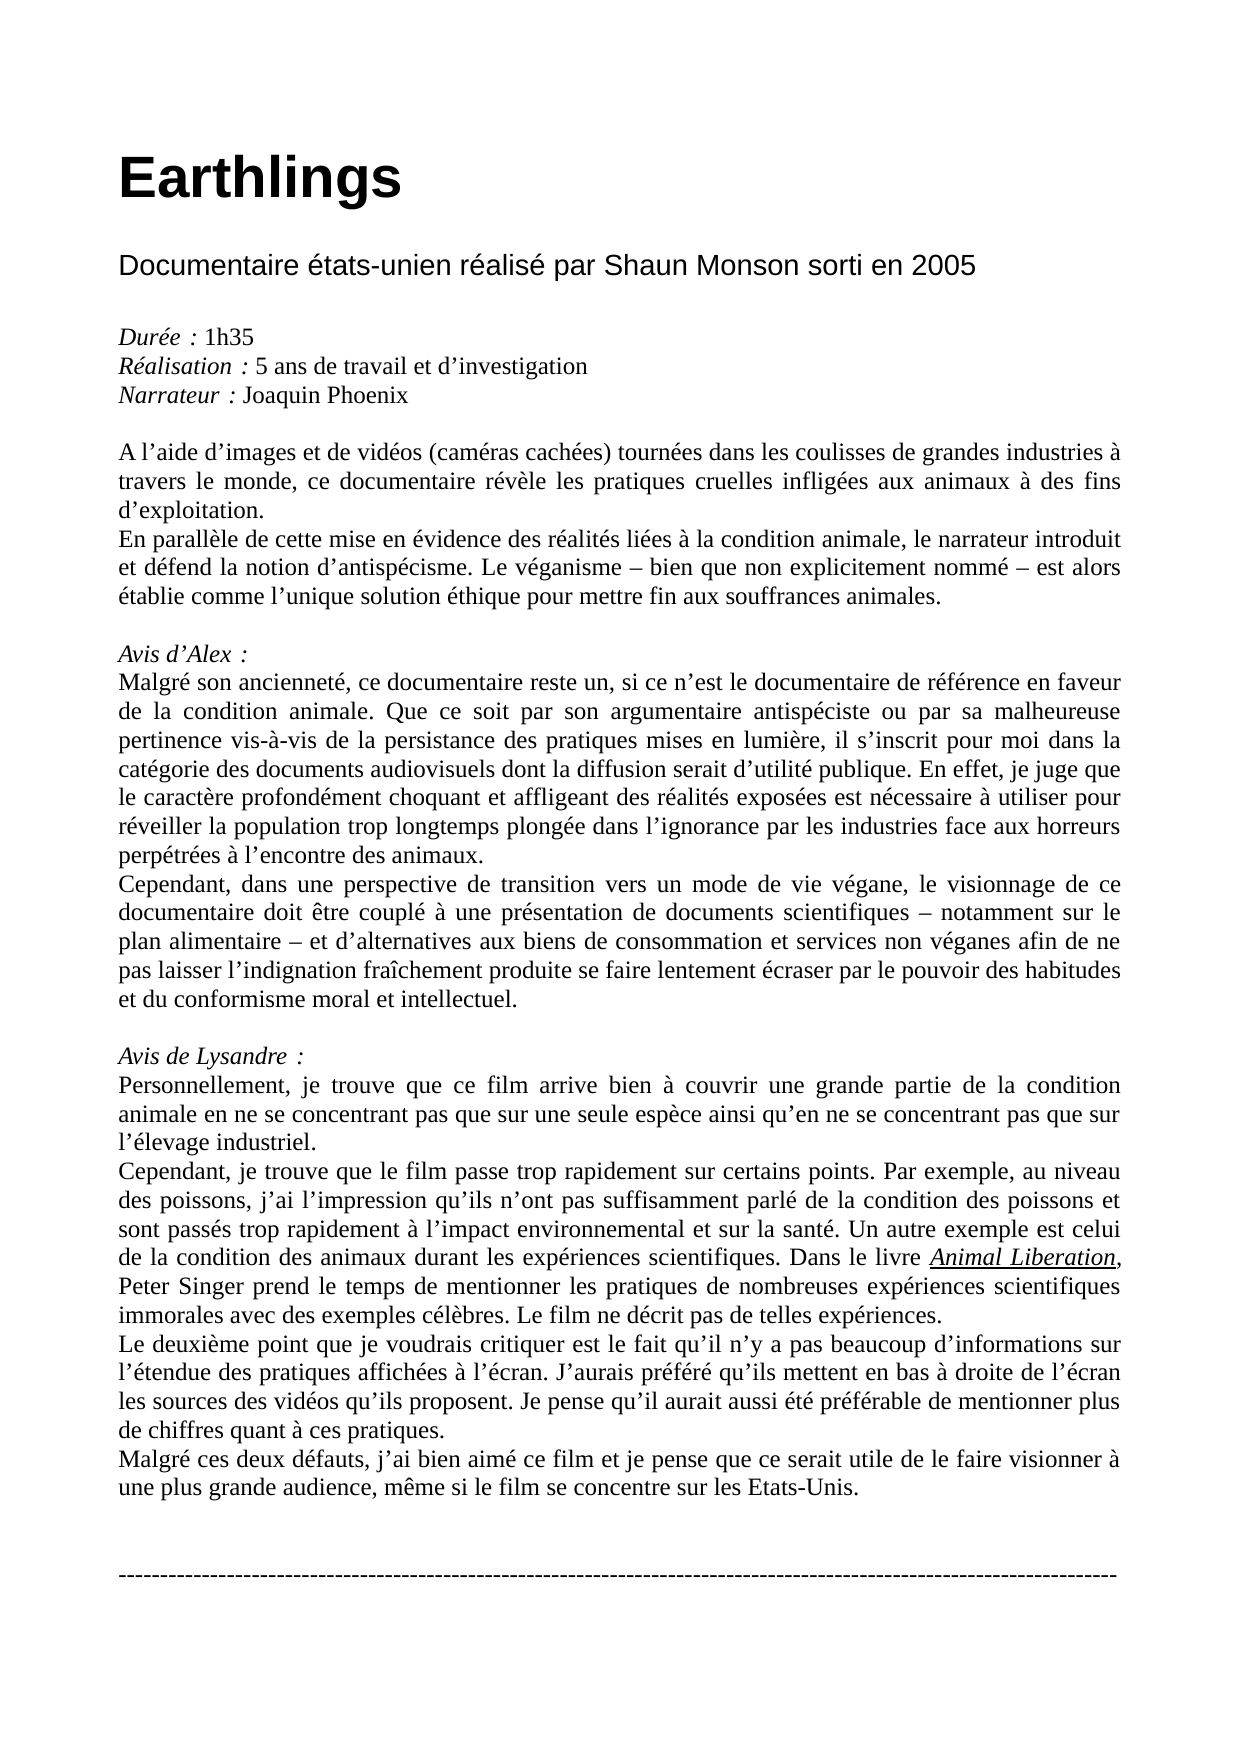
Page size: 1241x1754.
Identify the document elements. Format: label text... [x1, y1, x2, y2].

text Avis de Lysandre : [118, 1041, 1122, 1070]
text En parallèle de cette mise en évidence des réalités liées à la condition animale, le narrateur introduit et défend la notion d’antispécisme. Le véganisme – bien que non explicitement nommé – est alors établie comme l’unique solution éthique pour mettre fin aux souffrances animales. [118, 524, 1122, 610]
text Narrateur : Joaquin Phoenix [118, 380, 1122, 409]
text Durée : 1h35 [118, 322, 1122, 351]
text Cependant, dans une perspective de transition vers un mode de vie végane, le visionnage de ce documentaire doit être couplé à une présentation de documents scientifiques – notamment sur le plan alimentaire – et d’alternatives aux biens de consommation et services non véganes afin de ne pas laisser l’indignation fraîchement produite se faire lentement écraser par le pouvoir des habitudes et du conformisme moral et intellectuel. [118, 869, 1122, 1012]
text Avis d’Alex : [118, 639, 1122, 667]
text Malgré son ancienneté, ce documentaire reste un, si ce n’est le documentaire de référence en faveur de la condition animale. Que ce soit par son argumentaire antispéciste ou par sa malheureuse pertinence vis-à-vis de la persistance des pratiques mises en lumière, il s’inscrit pour moi dans la catégorie des documents audiovisuels dont la diffusion serait d’utilité publique. En effet, je juge que le caractère profondément choquant et affligeant des réalités exposées est nécessaire à utiliser pour réveiller la population trop longtemps plongée dans l’ignorance par les industries face aux horreurs perpétrées à l’encontre des animaux. [118, 667, 1122, 869]
text Le deuxième point que je voudrais critiquer est le fait qu’il n’y a pas beaucoup d’informations sur l’étendue des pratiques affichées à l’écran. J’aurais préféré qu’ils mettent en bas à droite de l’écran les sources des vidéos qu’ils proposent. Je pense qu’il aurait aussi été préférable de mentionner plus de chiffres quant à ces pratiques. [118, 1329, 1122, 1444]
text ------------------------------------------------------------------------------------------------------------------------ [118, 1559, 1122, 1587]
text Malgré ces deux défauts, j’ai bien aimé ce film et je pense que ce serait utile de le faire visionner à une plus grande audience, même si le film se concentre sur les Etats-Unis. [118, 1444, 1122, 1501]
text A l’aide d’images et de vidéos (caméras cachées) tournées dans les coulisses de grandes industries à travers le monde, ce documentaire révèle les pratiques cruelles infligées aux animaux à des fins d’exploitation. [118, 437, 1122, 524]
text Réalisation : 5 ans de travail et d’investigation [118, 351, 1122, 380]
title Earthlings [118, 143, 1122, 210]
text Personnellement, je trouve que ce film arrive bien à couvrir une grande partie de la condition animale en ne se concentrant pas que sur une seule espèce ainsi qu’en ne se concentrant pas que sur l’élevage industriel. [118, 1070, 1122, 1156]
subtitle Documentaire états-unien réalisé par Shaun Monson sorti en 2005 [118, 248, 1122, 281]
text Cependant, je trouve que le film passe trop rapidement sur certains points. Par exemple, au niveau des poissons, j’ai l’impression qu’ils n’ont pas suffisamment parlé de la condition des poissons et sont passés trop rapidement à l’impact environnemental et sur la santé. Un autre exemple est celui de la condition des animaux durant les expériences scientifiques. Dans le livre Animal Liberation, Peter Singer prend le temps de mentionner les pratiques de nombreuses expériences scientifiques immorales avec des exemples célèbres. Le film ne décrit pas de telles expériences. [118, 1156, 1122, 1329]
